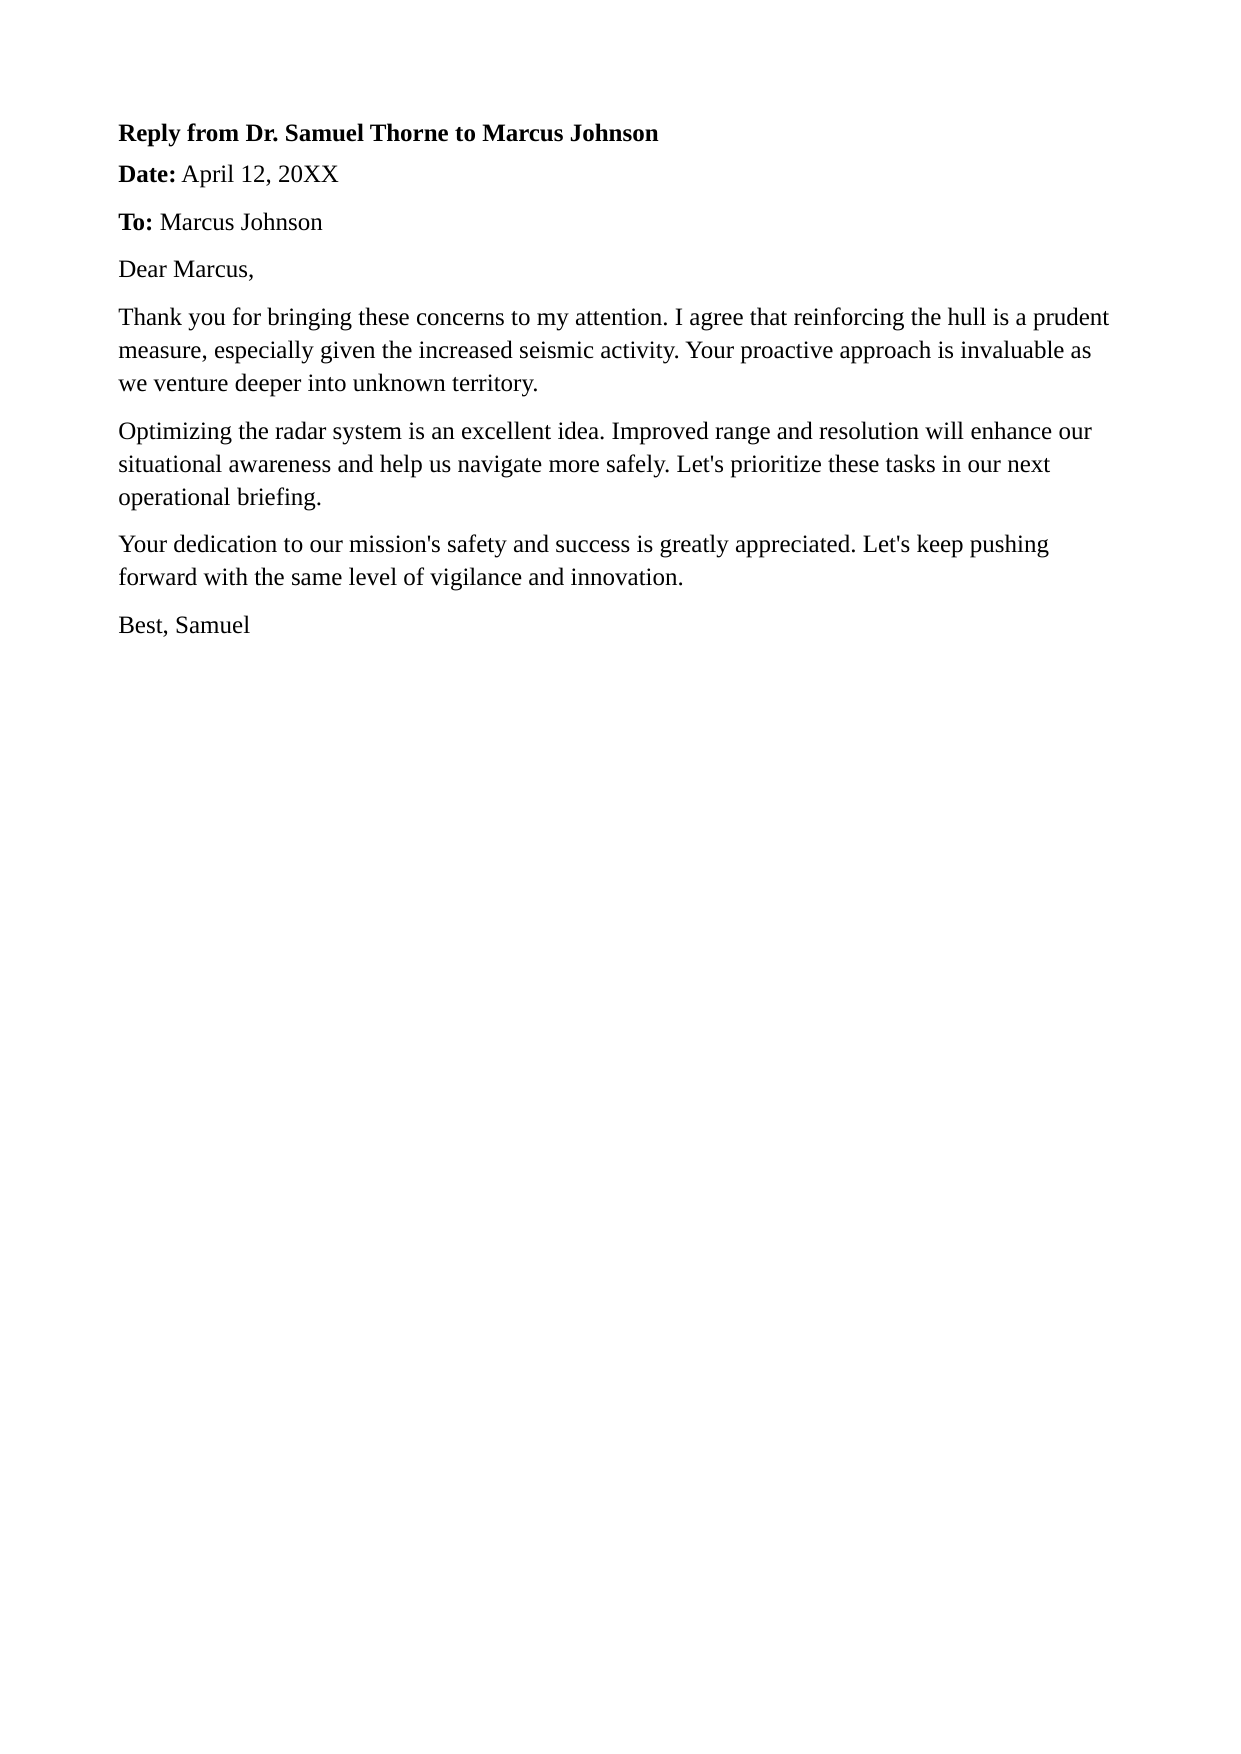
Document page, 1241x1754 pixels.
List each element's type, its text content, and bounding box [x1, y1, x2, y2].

text Best, Samuel [118, 610, 1122, 639]
subtitle Reply from Dr. Samuel Thorne to Marcus Johnson [118, 118, 1122, 147]
text To: Marcus Johnson [118, 207, 1122, 236]
text Dear Marcus, [118, 254, 1122, 283]
text Your dedication to our mission's safety and success is greatly appreciated. Let's keep pushing forward with the same level of vigilance and innovation. [118, 529, 1122, 591]
text Date: April 12, 20XX [118, 159, 1122, 188]
text Optimizing the radar system is an excellent idea. Improved range and resolution will enhance our situational awareness and help us navigate more safely. Let's prioritize these tasks in our next operational briefing. [118, 416, 1122, 511]
text Thank you for bringing these concerns to my attention. I agree that reinforcing the hull is a prudent measure, especially given the increased seismic activity. Your proactive approach is invaluable as we venture deeper into unknown territory. [118, 302, 1122, 397]
